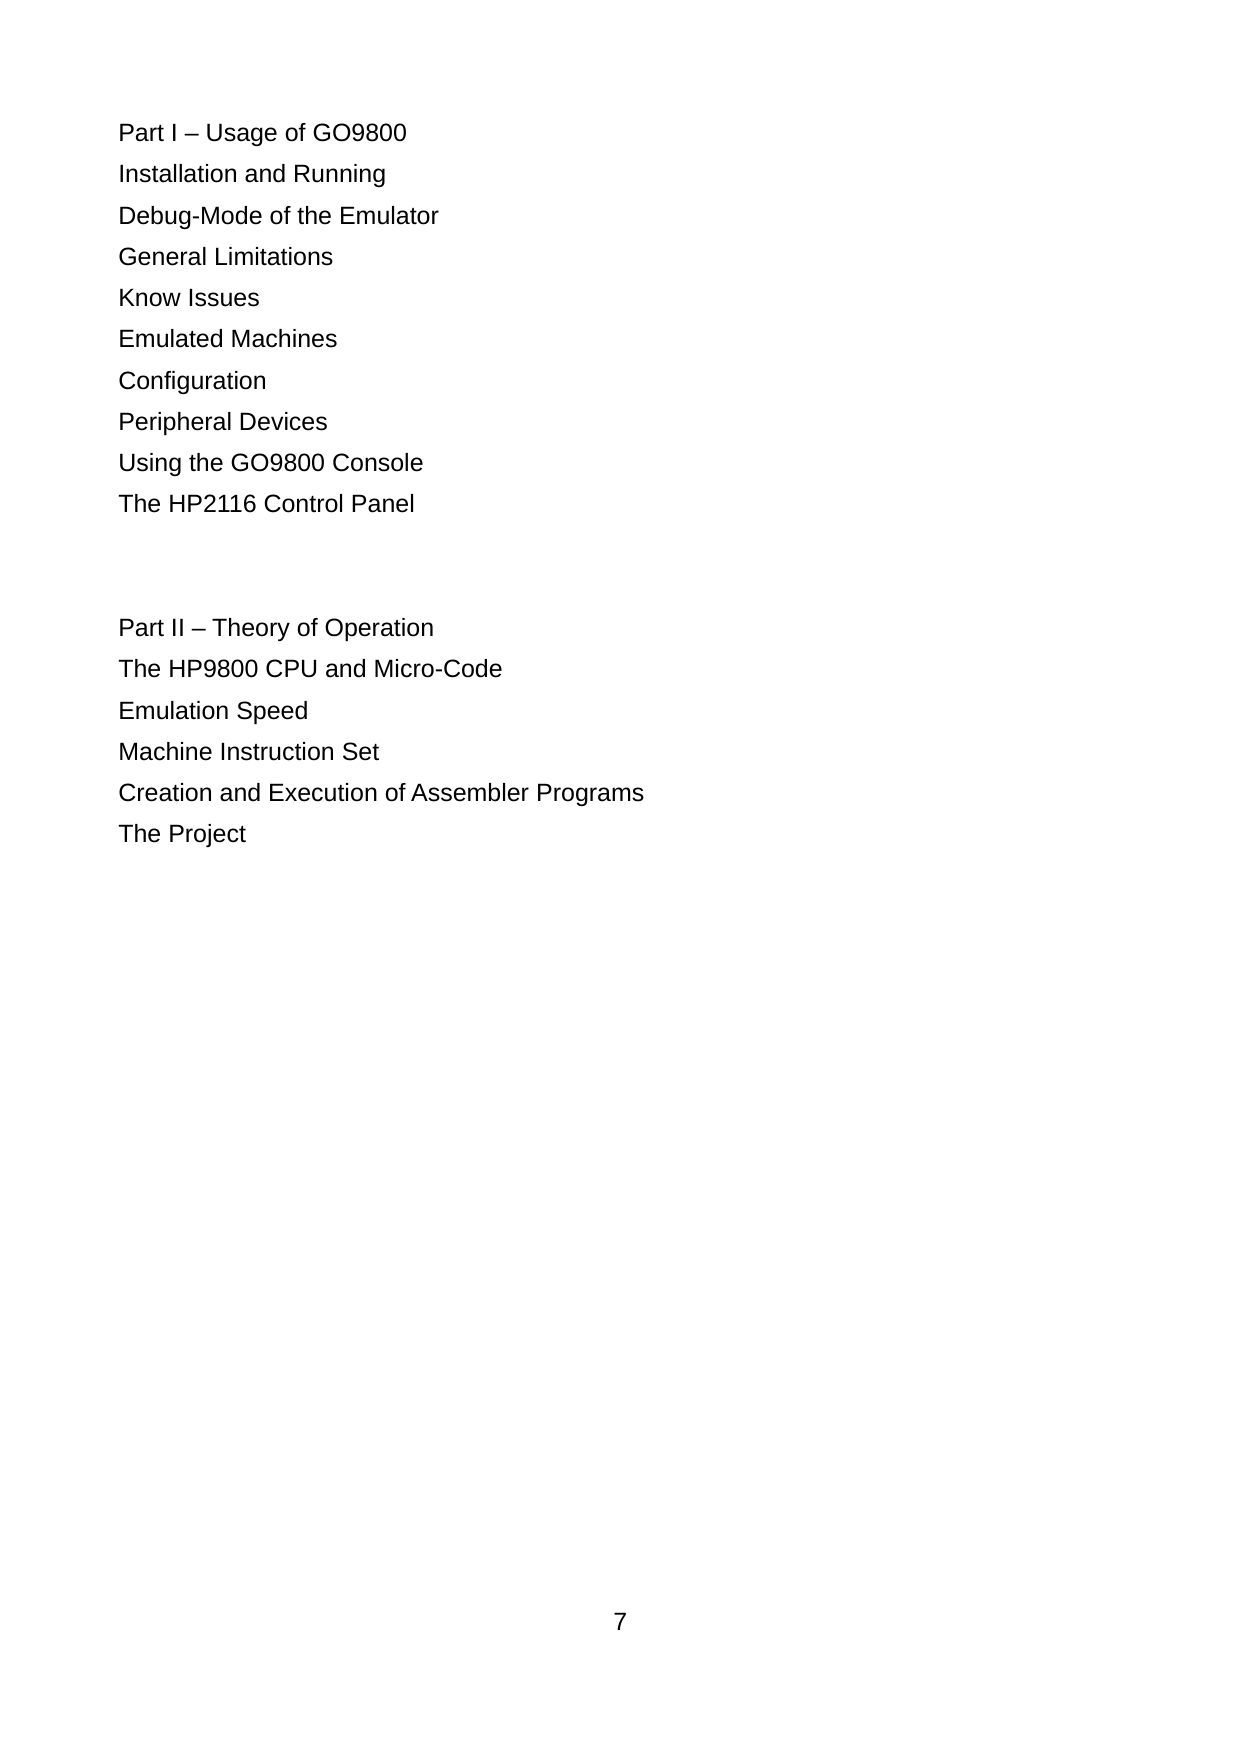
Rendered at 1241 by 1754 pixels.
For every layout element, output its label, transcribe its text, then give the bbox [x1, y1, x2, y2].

text Emulation Speed [118, 696, 1122, 724]
text Emulated Machines [118, 324, 1122, 353]
text General Limitations [118, 242, 1122, 271]
text Installation and Running [118, 159, 1122, 188]
text Part I – Usage of GO9800 [118, 118, 1122, 147]
text The HP2116 Control Panel [118, 489, 1122, 518]
text Using the GO9800 Console [118, 448, 1122, 477]
text Creation and Execution of Assembler Programs [118, 778, 1122, 807]
text Peripheral Devices [118, 407, 1122, 436]
text Configuration [118, 366, 1122, 394]
text The HP9800 CPU and Micro-Code [118, 654, 1122, 683]
text Part II – Theory of Operation [118, 613, 1122, 642]
text Machine Instruction Set [118, 737, 1122, 766]
text Debug-Mode of the Emulator [118, 201, 1122, 229]
text The Project [118, 819, 1122, 848]
text Know Issues [118, 283, 1122, 312]
